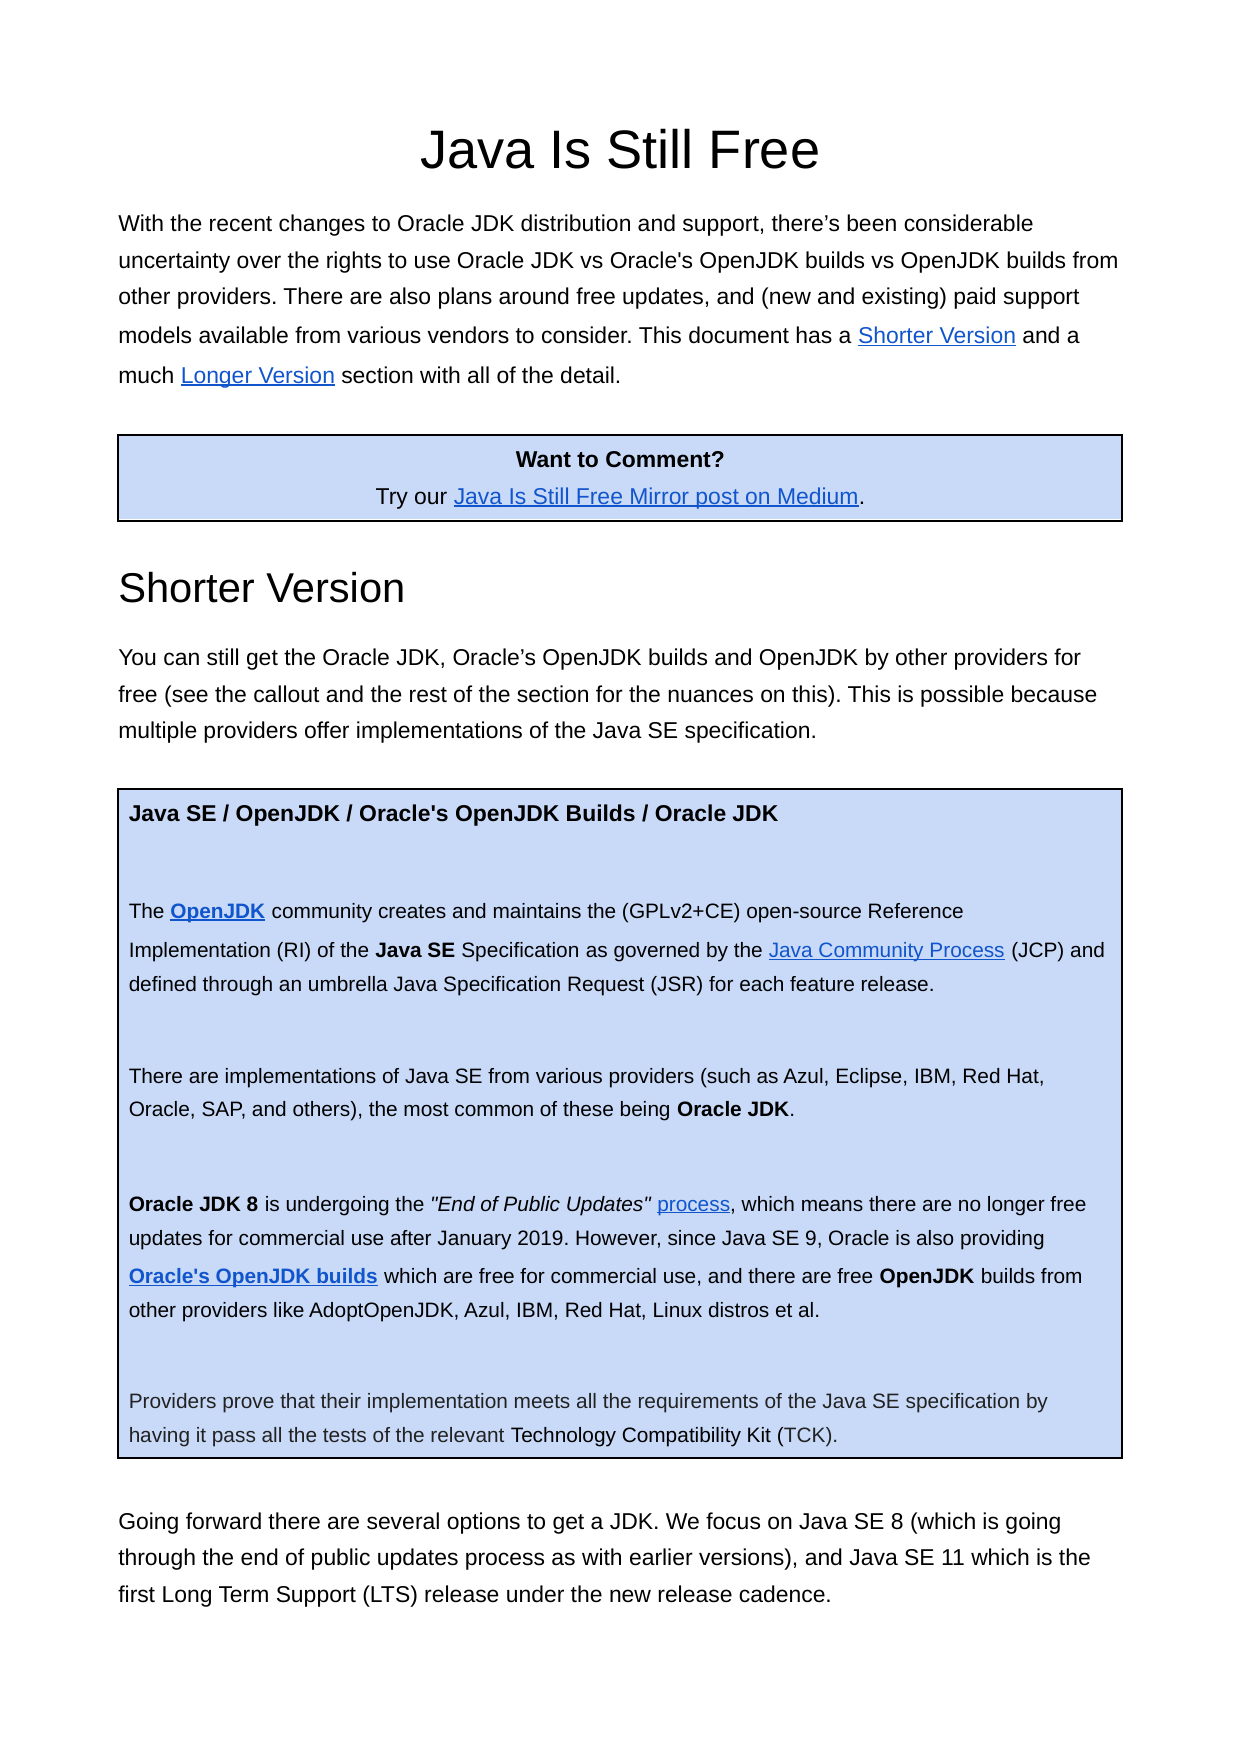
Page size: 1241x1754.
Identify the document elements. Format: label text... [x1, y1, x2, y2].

text With the recent changes to Oracle JDK distribution and support, there’s been considerable uncertainty over the rights to use Oracle JDK vs Oracle's OpenJDK builds vs OpenJDK builds from other providers. There are also plans around free updates, and (new and existing) paid support models available from various vendors to consider. This document has a Shorter Version and a much Longer Version section with all of the detail. [118, 210, 1122, 388]
table_header Java SE / OpenJDK / Oracle's OpenJDK Builds / Oracle JDK The OpenJDK community creates and maintains the (GPLv2+CE) open-source Reference Implementation (RI) of the Java SE Specification as governed by the Java Community Process (JCP) and defined through an umbrella Java Specification Request (JSR) for each feature release. There are implementations of Java SE from various providers (such as Azul, Eclipse, IBM, Red Hat, Oracle, SAP, and others), the most common of these being Oracle JDK. Oracle JDK 8 is undergoing the "End of Public Updates" process, which means there are no longer free updates for commercial use after January 2019. However, since Java SE 9, Oracle is also providing Oracle's OpenJDK builds which are free for commercial use, and there are free OpenJDK builds from other providers like AdoptOpenJDK, Azul, IBM, Red Hat, Linux distros et al. Providers prove that their implementation meets all the requirements of the Java SE specification by having it pass all the tests of the relevant Technology Compatibility Kit (TCK). [119, 790, 1121, 1457]
text Going forward there are several options to get a JDK. We focus on Java SE 8 (which is going through the end of public updates process as with earlier versions), and Java SE 11 which is the first Long Term Support (LTS) release under the new release cadence. [118, 1508, 1122, 1607]
table_header Want to Comment? Try our Java Is Still Free Mirror post on Medium. [119, 436, 1121, 519]
text Java Is Still Free [118, 118, 1122, 180]
text You can still get the Oracle JDK, Oracle’s OpenJDK builds and OpenJDK by other providers for free (see the callout and the rest of the section for the nuances on this). This is possible because multiple providers offer implementations of the Java SE specification. [118, 642, 1122, 743]
subtitle Shorter Version [118, 563, 1122, 611]
